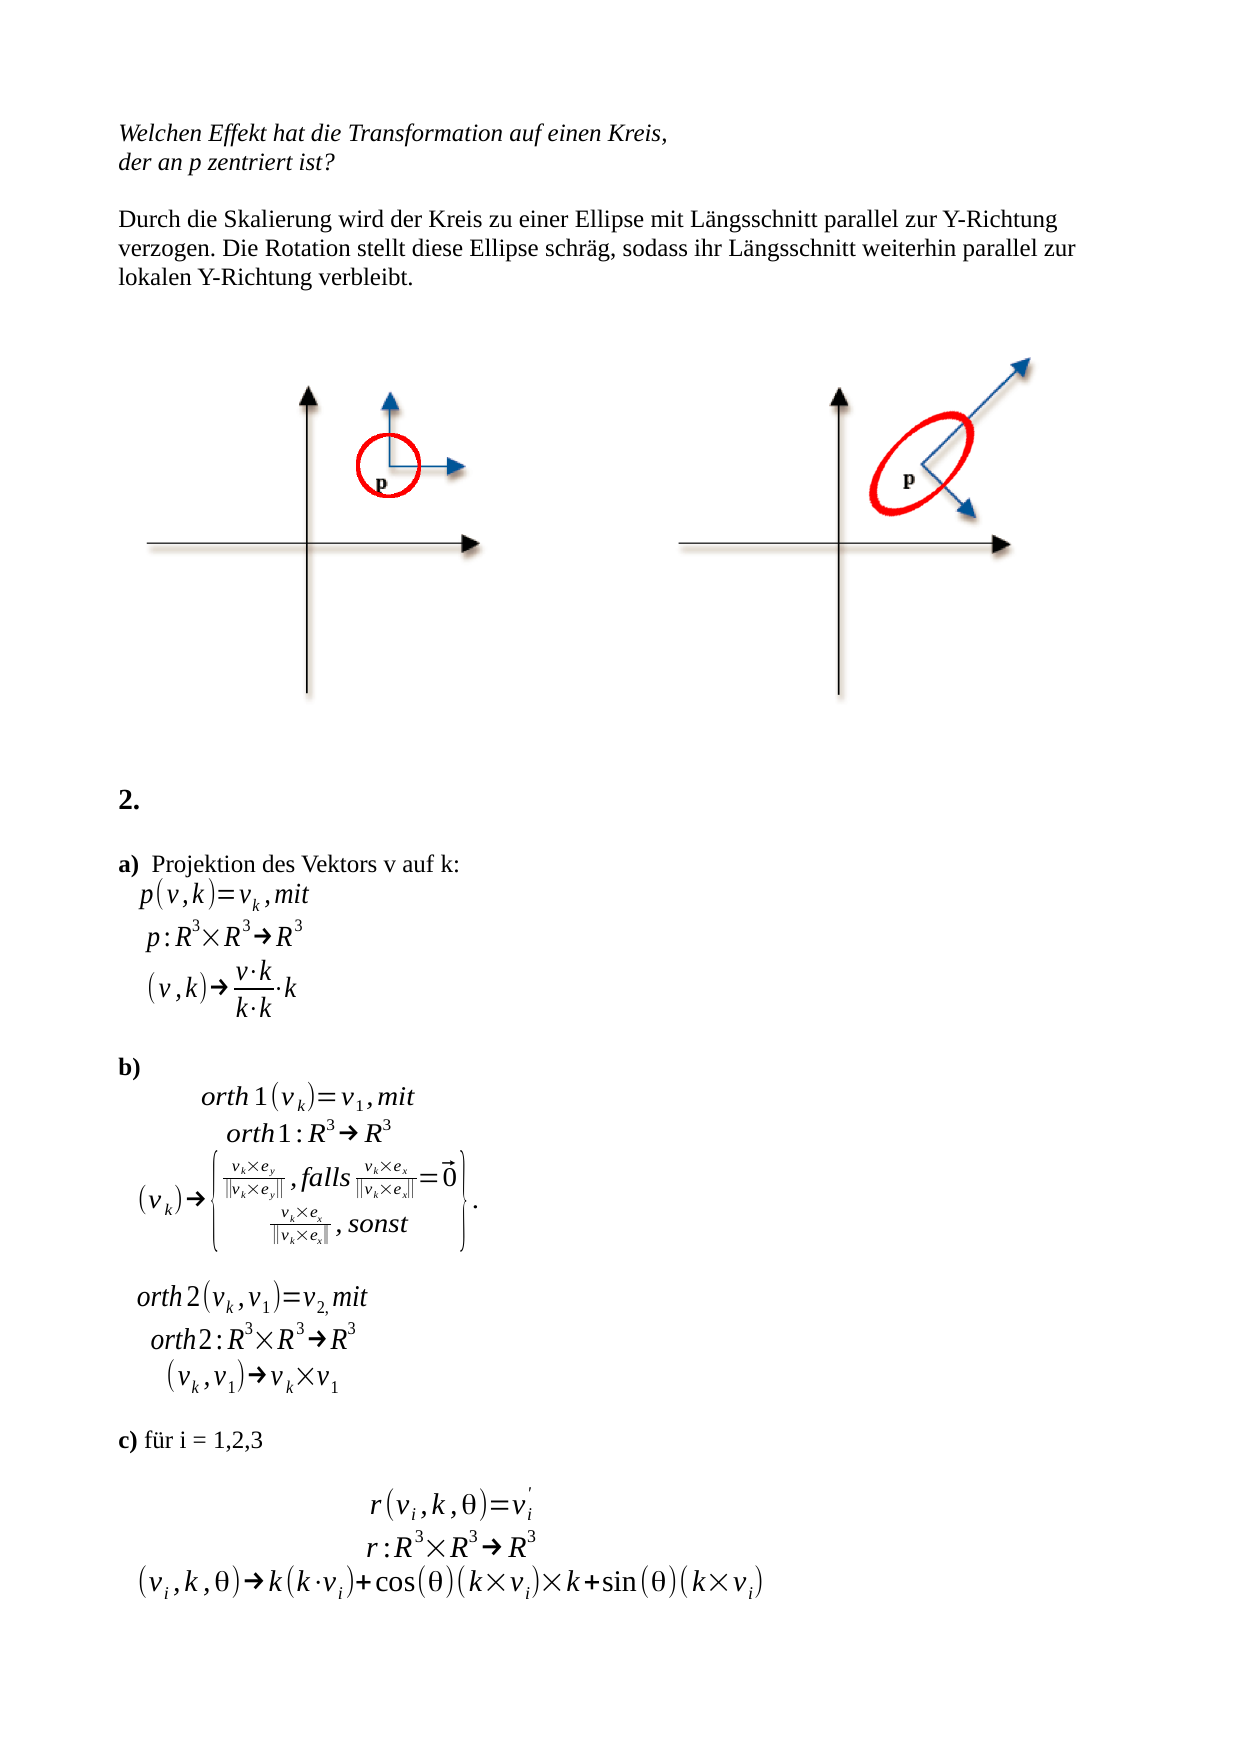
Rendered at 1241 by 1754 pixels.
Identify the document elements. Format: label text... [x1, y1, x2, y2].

text der an p zentriert ist? [118, 147, 1122, 176]
text c) für i = 1,2,3 [118, 1425, 1122, 1454]
text a) Projektion des Vektors v auf k: [118, 849, 1122, 878]
text Durch die Skalierung wird der Kreis zu einer Ellipse mit Längsschnitt parallel zur Y-Richtung verzogen. Die Rotation stellt diese Ellipse schräg, sodass ihr Längsschnitt weiterhin parallel zur lokalen Y-Richtung verbleibt. [118, 204, 1122, 291]
text b) [118, 1052, 1122, 1081]
picture [118, 319, 1123, 754]
text 2. [118, 782, 1122, 816]
text Welchen Effekt hat die Transformation auf einen Kreis, [118, 118, 1122, 147]
